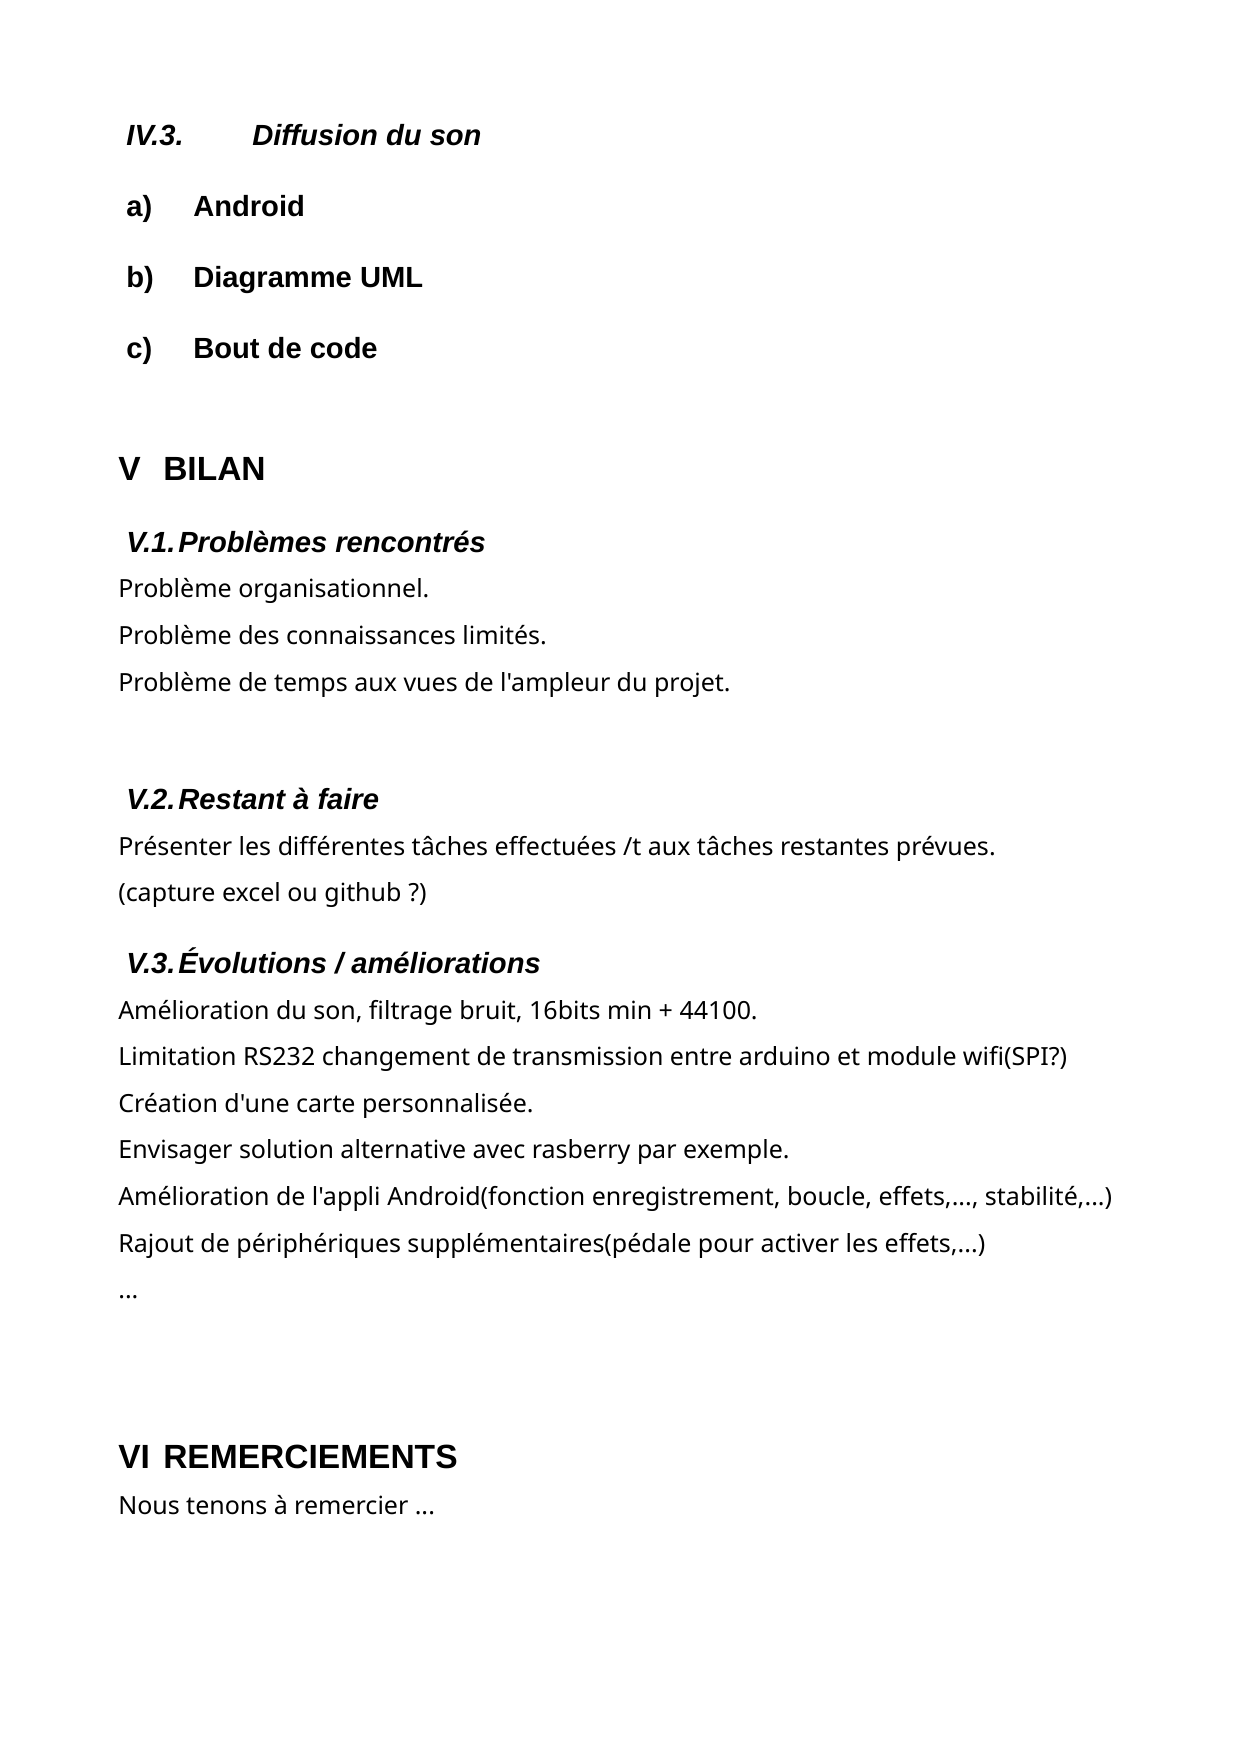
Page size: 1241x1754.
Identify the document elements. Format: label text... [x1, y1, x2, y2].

subtitle Restant à faire [118, 782, 1122, 816]
text Envisager solution alternative avec rasberry par exemple. [118, 1132, 1122, 1166]
text Limitation RS232 changement de transmission entre arduino et module wifi(SPI?) [118, 1039, 1122, 1073]
subtitle Évolutions / améliorations [118, 946, 1122, 980]
text Problème des connaissances limités. [118, 618, 1122, 652]
text Amélioration du son, filtrage bruit, 16bits min + 44100. [118, 992, 1122, 1027]
text Problème de temps aux vues de l'ampleur du projet. [118, 664, 1122, 698]
subtitle Problèmes rencontrés [118, 525, 1122, 558]
text Nous tenons à remercier ... [118, 1488, 1122, 1522]
text Présenter les différentes tâches effectuées /t aux tâches restantes prévues. [118, 828, 1122, 862]
text Problème organisationnel. [118, 571, 1122, 605]
text Rajout de périphériques supplémentaires(pédale pour activer les effets,...) [118, 1225, 1122, 1259]
text Création d'une carte personnalisée. [118, 1086, 1122, 1120]
subtitle REMERCIEMENTS [118, 1437, 1122, 1475]
subtitle BILAN [118, 449, 1122, 487]
text (capture excel ou github ?) [118, 875, 1122, 909]
text Amélioration de l'appli Android(fonction enregistrement, boucle, effets,..., stabilité,...) [118, 1179, 1122, 1213]
text ... [118, 1272, 1122, 1306]
subtitle Diffusion du son [118, 118, 1122, 152]
subtitle Bout de code [118, 331, 1122, 365]
subtitle Android [118, 189, 1122, 223]
subtitle Diagramme UML [118, 260, 1122, 294]
